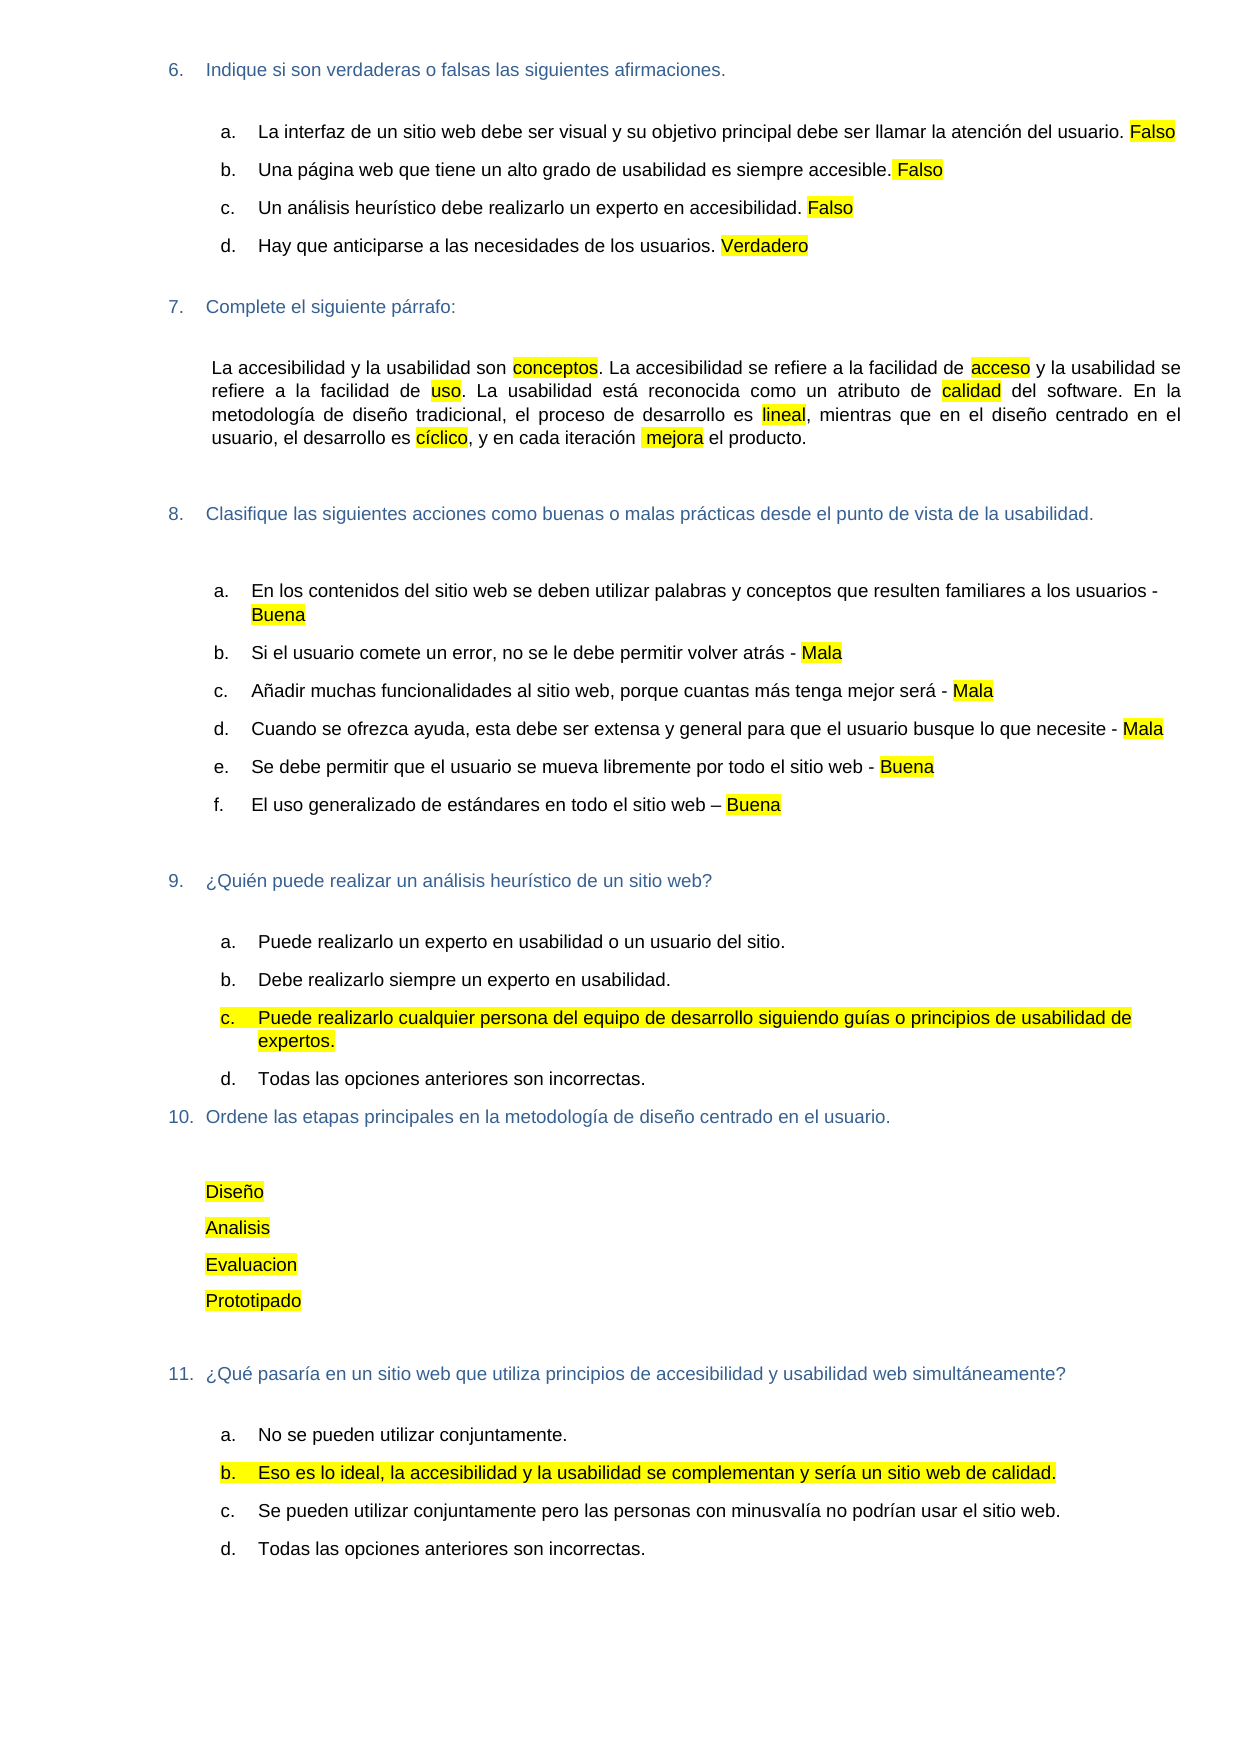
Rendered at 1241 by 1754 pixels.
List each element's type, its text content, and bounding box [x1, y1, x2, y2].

text Analisis [205, 1217, 1181, 1238]
list Cuando se ofrezca ayuda, esta debe ser extensa y general para que el usuario busque lo que necesite - Mala [213, 718, 1181, 739]
list Una página web que tiene un alto grado de usabilidad es siempre accesible. Falso [220, 158, 1181, 180]
list Debe realizarlo siempre un experto en usabilidad. [220, 969, 1181, 991]
text Diseño [205, 1181, 1181, 1202]
list Añadir muchas funcionalidades al sitio web, porque cuantas más tenga mejor será - Mala [213, 679, 1181, 701]
list En los contenidos del sitio web se deben utilizar palabras y conceptos que resulten familiares a los usuarios - Buena [213, 580, 1181, 625]
subtitle Clasifique las siguientes acciones como buenas o malas prácticas desde el punto de vista de la usabilidad. [168, 503, 1181, 524]
list No se pueden utilizar conjuntamente. [220, 1424, 1181, 1445]
list Se pueden utilizar conjuntamente pero las personas con minusvalía no podrían usar el sitio web. [220, 1500, 1181, 1521]
text Evaluacion [205, 1253, 1181, 1275]
list Todas las opciones anteriores son incorrectas. [220, 1538, 1181, 1559]
subtitle ¿Quién puede realizar un análisis heurístico de un sitio web? [168, 870, 1181, 914]
list Puede realizarlo un experto en usabilidad o un usuario del sitio. [220, 931, 1181, 952]
list Se debe permitir que el usuario se mueva libremente por todo el sitio web - Buena [213, 756, 1181, 777]
list Hay que anticiparse a las necesidades de los usuarios. Verdadero [220, 234, 1181, 279]
subtitle Complete el siguiente párrafo: [168, 296, 1181, 317]
list Puede realizarlo cualquier persona del equipo de desarrollo siguiendo guías o principios de usabilidad de expertos. [220, 1007, 1181, 1052]
list Si el usuario comete un error, no se le debe permitir volver atrás - Mala [213, 642, 1181, 663]
subtitle Ordene las etapas principales en la metodología de diseño centrado en el usuario. [168, 1106, 1181, 1128]
text Prototipado [205, 1290, 1181, 1311]
list La interfaz de un sitio web debe ser visual y su objetivo principal debe ser llamar la atención del usuario. Falso [220, 120, 1181, 142]
list El uso generalizado de estándares en todo el sitio web – Buena [213, 794, 1181, 815]
subtitle Indique si son verdaderas o falsas las siguientes afirmaciones. [168, 59, 1181, 104]
list Un análisis heurístico debe realizarlo un experto en accesibilidad. Falso [220, 196, 1181, 218]
subtitle ¿Qué pasaría en un sitio web que utiliza principios de accesibilidad y usabilidad web simultáneamente? [168, 1362, 1181, 1407]
text La accesibilidad y la usabilidad son conceptos. La accesibilidad se refiere a la facilidad de acceso y la usabilidad se refiere a la facilidad de uso. La usabilidad está reconocida como un atributo de calidad del software. En la metodología de diseño tradicional, el proceso de desarrollo es lineal, mientras que en el diseño centrado en el usuario, el desarrollo es cíclico, y en cada iteración mejora el producto. [134, 334, 1181, 448]
list Eso es lo ideal, la accesibilidad y la usabilidad se complementan y sería un sitio web de calidad. [220, 1462, 1181, 1483]
list Todas las opciones anteriores son incorrectas. [220, 1068, 1181, 1090]
